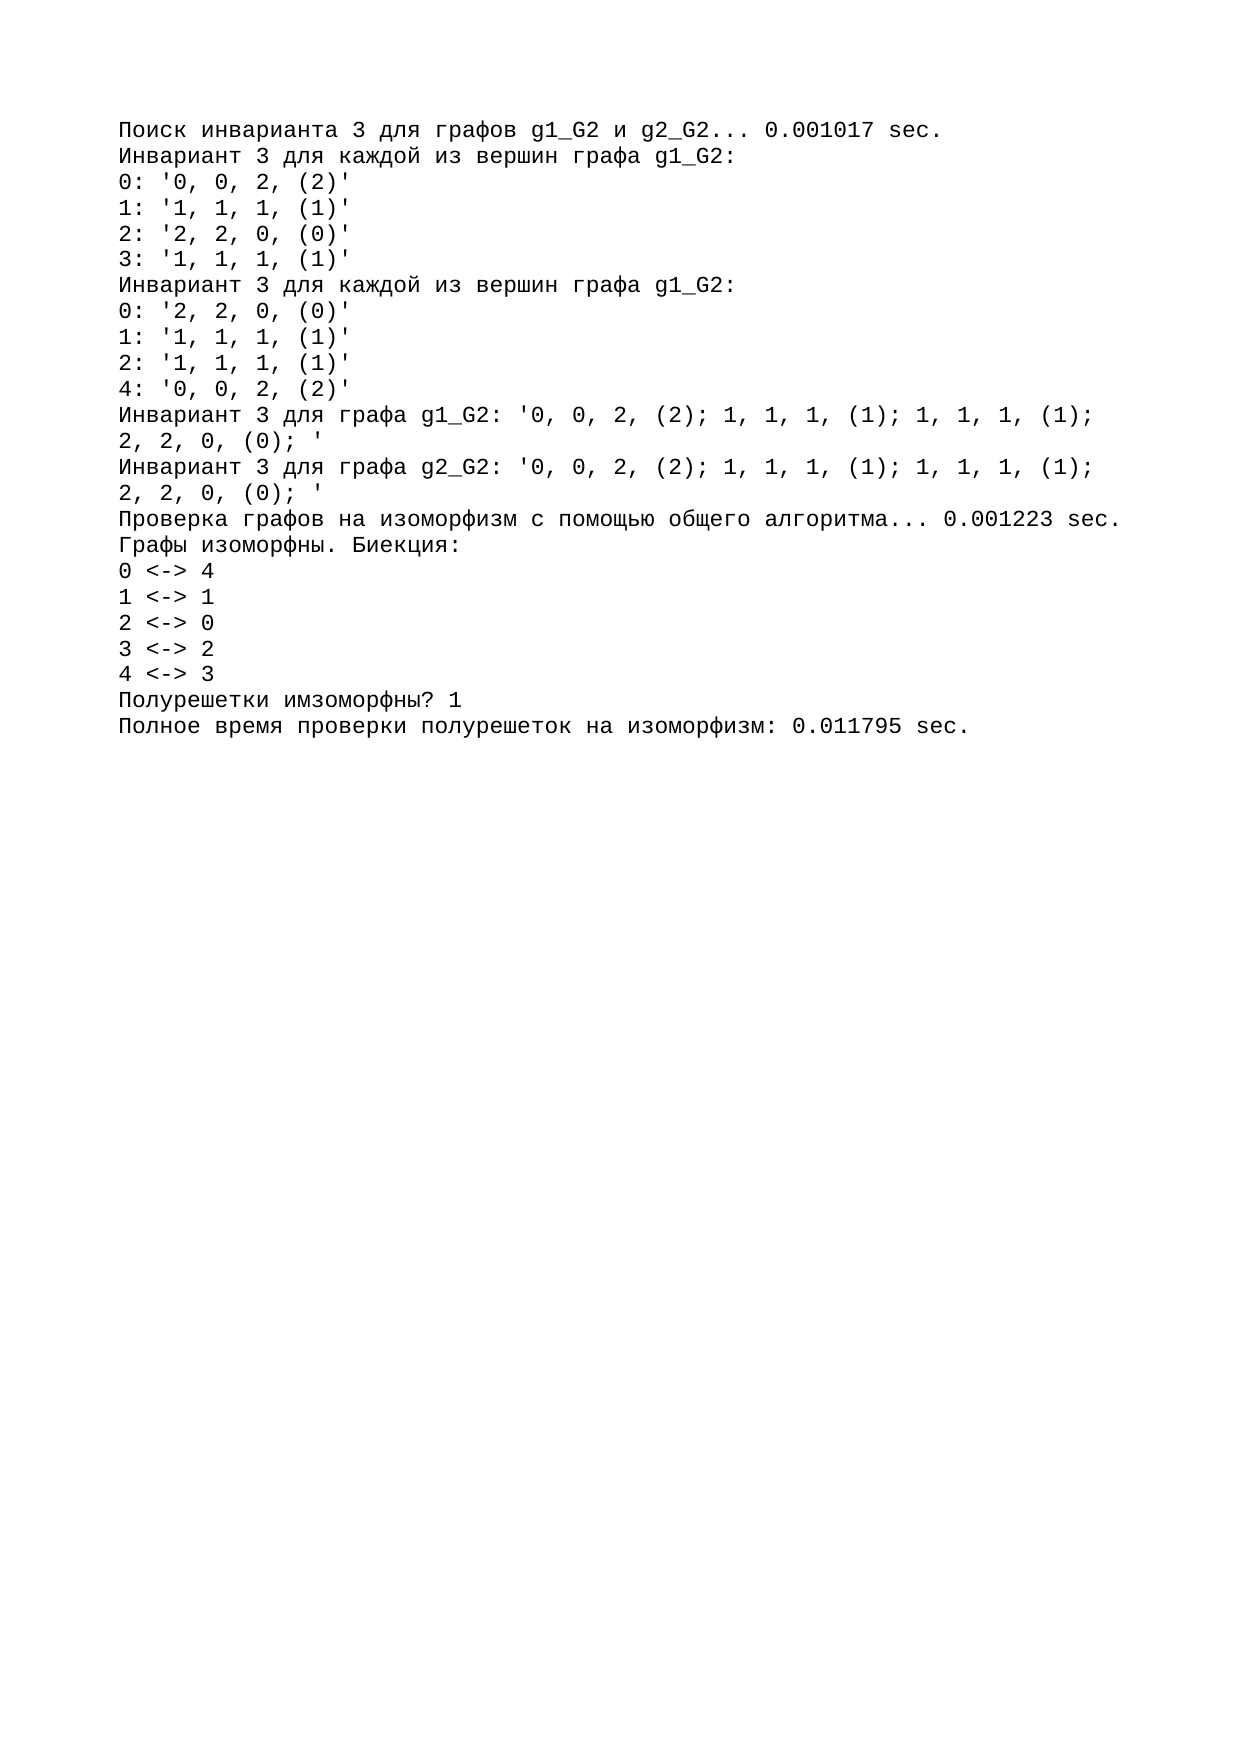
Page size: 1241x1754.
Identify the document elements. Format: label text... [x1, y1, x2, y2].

text Инвариант 3 для графа g2_G2: '0, 0, 2, (2); 1, 1, 1, (1); 1, 1, 1, (1); 2, 2, 0, (0); ' [118, 455, 1122, 507]
text Полурешетки имзоморфны? 1 [118, 689, 1122, 715]
text 0: '2, 2, 0, (0)' [118, 300, 1122, 326]
text 3: '1, 1, 1, (1)' [118, 248, 1122, 274]
text 0 <-> 4 [118, 559, 1122, 585]
text 2: '1, 1, 1, (1)' [118, 352, 1122, 377]
text Поиск инварианта 3 для графов g1_G2 и g2_G2... 0.001017 sec. [118, 118, 1122, 144]
text Полное время проверки полурешеток на изоморфизм: 0.011795 sec. [118, 715, 1122, 741]
text 0: '0, 0, 2, (2)' [118, 170, 1122, 196]
text 1 <-> 1 [118, 585, 1122, 611]
text 1: '1, 1, 1, (1)' [118, 196, 1122, 222]
text 2: '2, 2, 0, (0)' [118, 222, 1122, 248]
text Графы изоморфны. Биекция: [118, 533, 1122, 559]
text Инвариант 3 для графа g1_G2: '0, 0, 2, (2); 1, 1, 1, (1); 1, 1, 1, (1); 2, 2, 0, (0); ' [118, 403, 1122, 455]
text 4: '0, 0, 2, (2)' [118, 377, 1122, 403]
text Инвариант 3 для каждой из вершин графа g1_G2: [118, 144, 1122, 170]
text 2 <-> 0 [118, 611, 1122, 637]
text 4 <-> 3 [118, 663, 1122, 689]
text 3 <-> 2 [118, 637, 1122, 663]
text 1: '1, 1, 1, (1)' [118, 326, 1122, 352]
text Проверка графов на изоморфизм с помощью общего алгоритма... 0.001223 sec. [118, 507, 1122, 533]
text Инвариант 3 для каждой из вершин графа g1_G2: [118, 274, 1122, 300]
